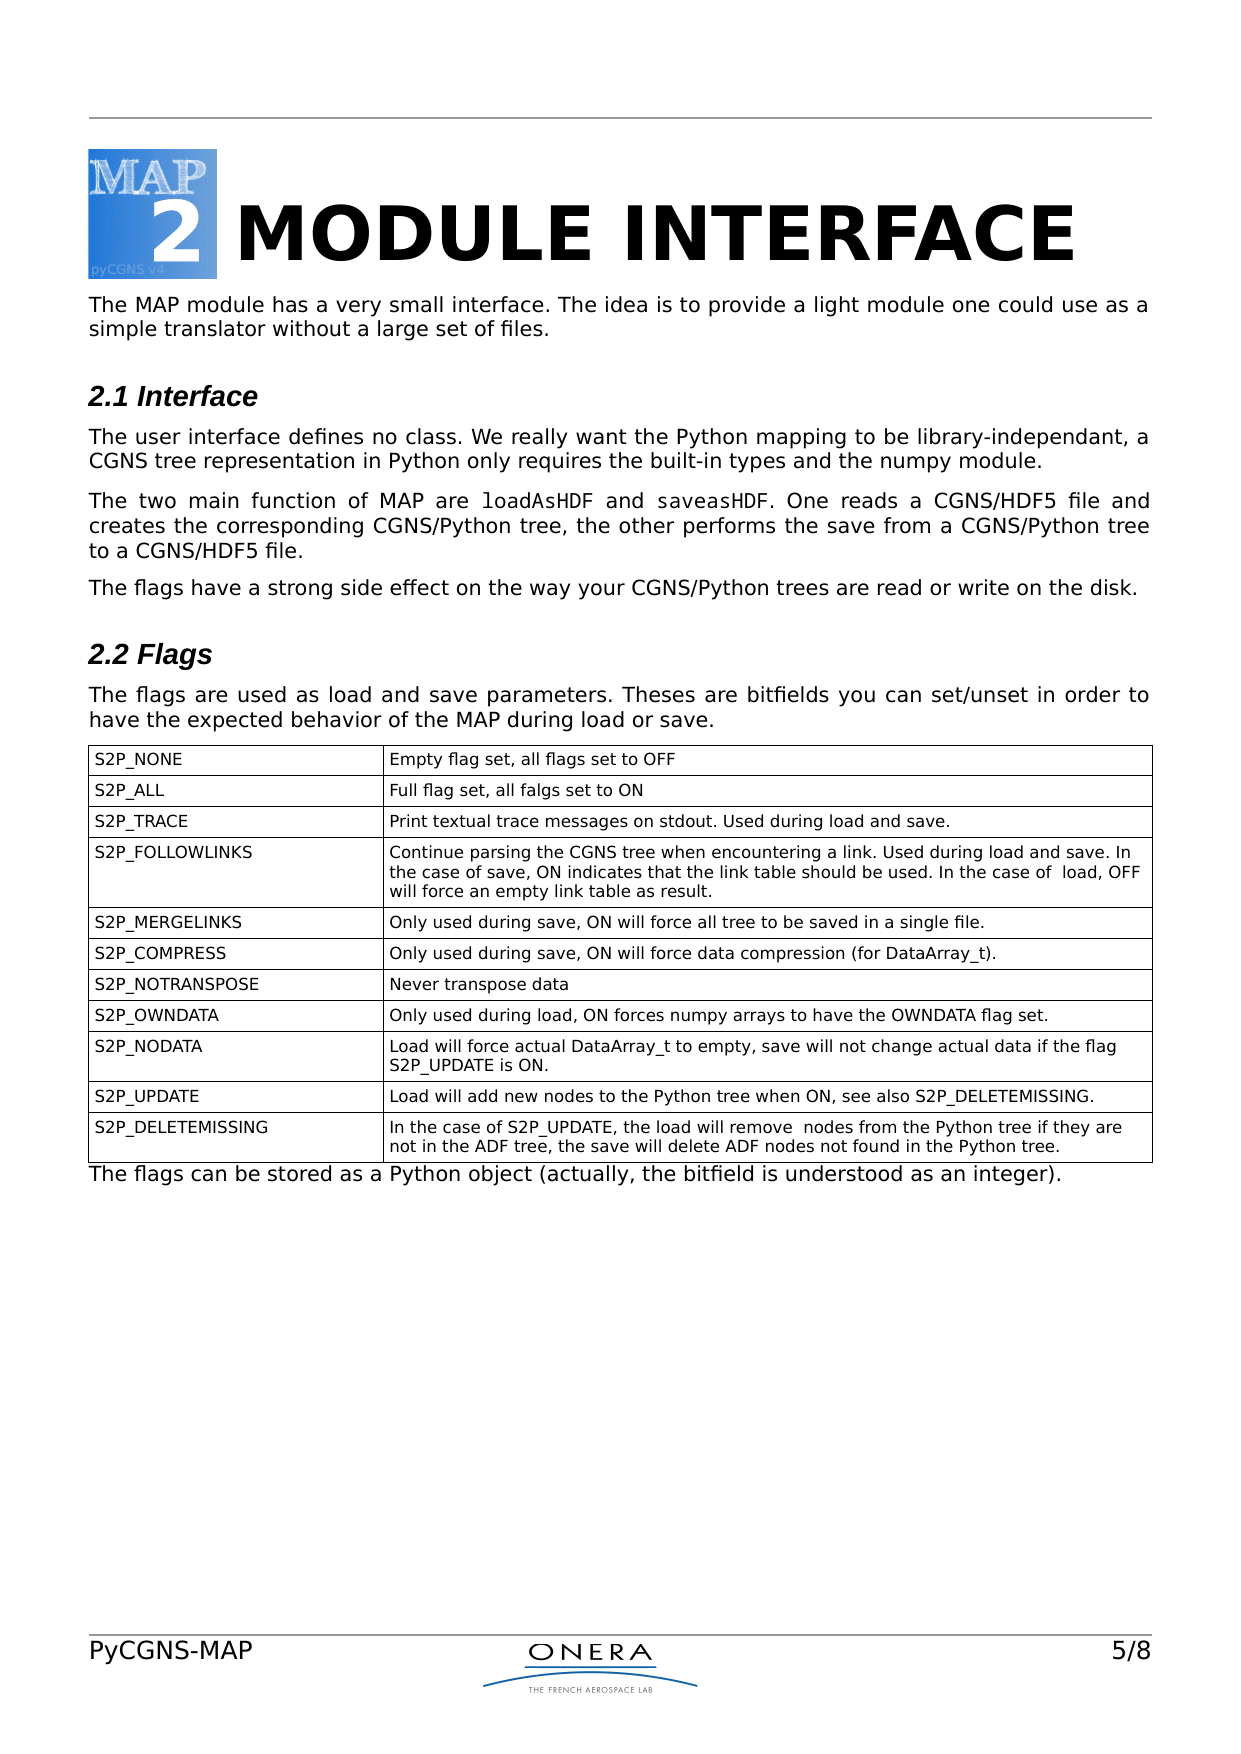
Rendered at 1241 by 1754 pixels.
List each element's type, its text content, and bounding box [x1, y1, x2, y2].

text The two main function of MAP are loadAsHDF and saveasHDF. One reads a CGNS/HDF5 file and creates the corresponding CGNS/Python tree, the other performs the save from a CGNS/Python tree to a CGNS/HDF5 file. [88, 486, 1152, 563]
table_header S2P_NONE [89, 746, 383, 775]
text The MAP module has a very small interface. The idea is to provide a light module one could use as a simple translator without a large set of files. [88, 293, 1152, 342]
text The flags are used as load and save parameters. Theses are bitfields you can set/unset in order to have the expected behavior of the MAP during load or save. [88, 683, 1152, 732]
picture [483, 1644, 698, 1693]
table_cell S2P_OWNDATA [89, 1001, 383, 1031]
table_cell S2P_UPDATE [89, 1082, 383, 1112]
table_cell S2P_FOLLOWLINKS [89, 838, 383, 907]
table_cell S2P_MERGELINKS [89, 908, 383, 938]
table_cell S2P_DELETEMISSING [89, 1113, 383, 1162]
text The flags have a strong side effect on the way your CGNS/Python trees are read or write on the disk. [88, 576, 1152, 600]
text The flags can be stored as a Python object (actually, the bitfield is understood as an integer). [88, 1163, 1152, 1187]
subtitle Module interface [88, 174, 1152, 281]
table_cell Only used during save, ON will force data compression (for DataArray_t). [384, 939, 1152, 969]
table_cell S2P_NOTRANSPOSE [89, 970, 383, 1000]
table_cell In the case of S2P_UPDATE, the load will remove nodes from the Python tree if they are not in the ADF tree, the save will delete ADF nodes not found in the Python tree. [384, 1113, 1152, 1162]
table_cell Print textual trace messages on stdout. Used during load and save. [384, 807, 1152, 837]
table_header Empty flag set, all flags set to OFF [384, 746, 1152, 775]
table_cell Continue parsing the CGNS tree when encountering a link. Used during load and save. In the case of save, ON indicates that the link table should be used. In the case of load, OFF will force an empty link table as result. [384, 838, 1152, 907]
text The user interface defines no class. We really want the Python mapping to be library-independant, a CGNS tree representation in Python only requires the built-in types and the numpy module. [88, 425, 1152, 474]
subtitle Flags [58, 637, 1152, 671]
table_cell Load will add new nodes to the Python tree when ON, see also S2P_DELETEMISSING. [384, 1082, 1152, 1112]
subtitle Interface [58, 379, 1152, 413]
picture [88, 149, 217, 279]
table_cell S2P_COMPRESS [89, 939, 383, 969]
table_cell Load will force actual DataArray_t to empty, save will not change actual data if the flag S2P_UPDATE is ON. [384, 1032, 1152, 1081]
table_cell Never transpose data [384, 970, 1152, 1000]
table_cell Only used during save, ON will force all tree to be saved in a single file. [384, 908, 1152, 938]
table_cell S2P_TRACE [89, 807, 383, 837]
table_cell Full flag set, all falgs set to ON [384, 776, 1152, 806]
table_cell Only used during load, ON forces numpy arrays to have the OWNDATA flag set. [384, 1001, 1152, 1031]
table_cell S2P_NODATA [89, 1032, 383, 1081]
table_cell S2P_ALL [89, 776, 383, 806]
